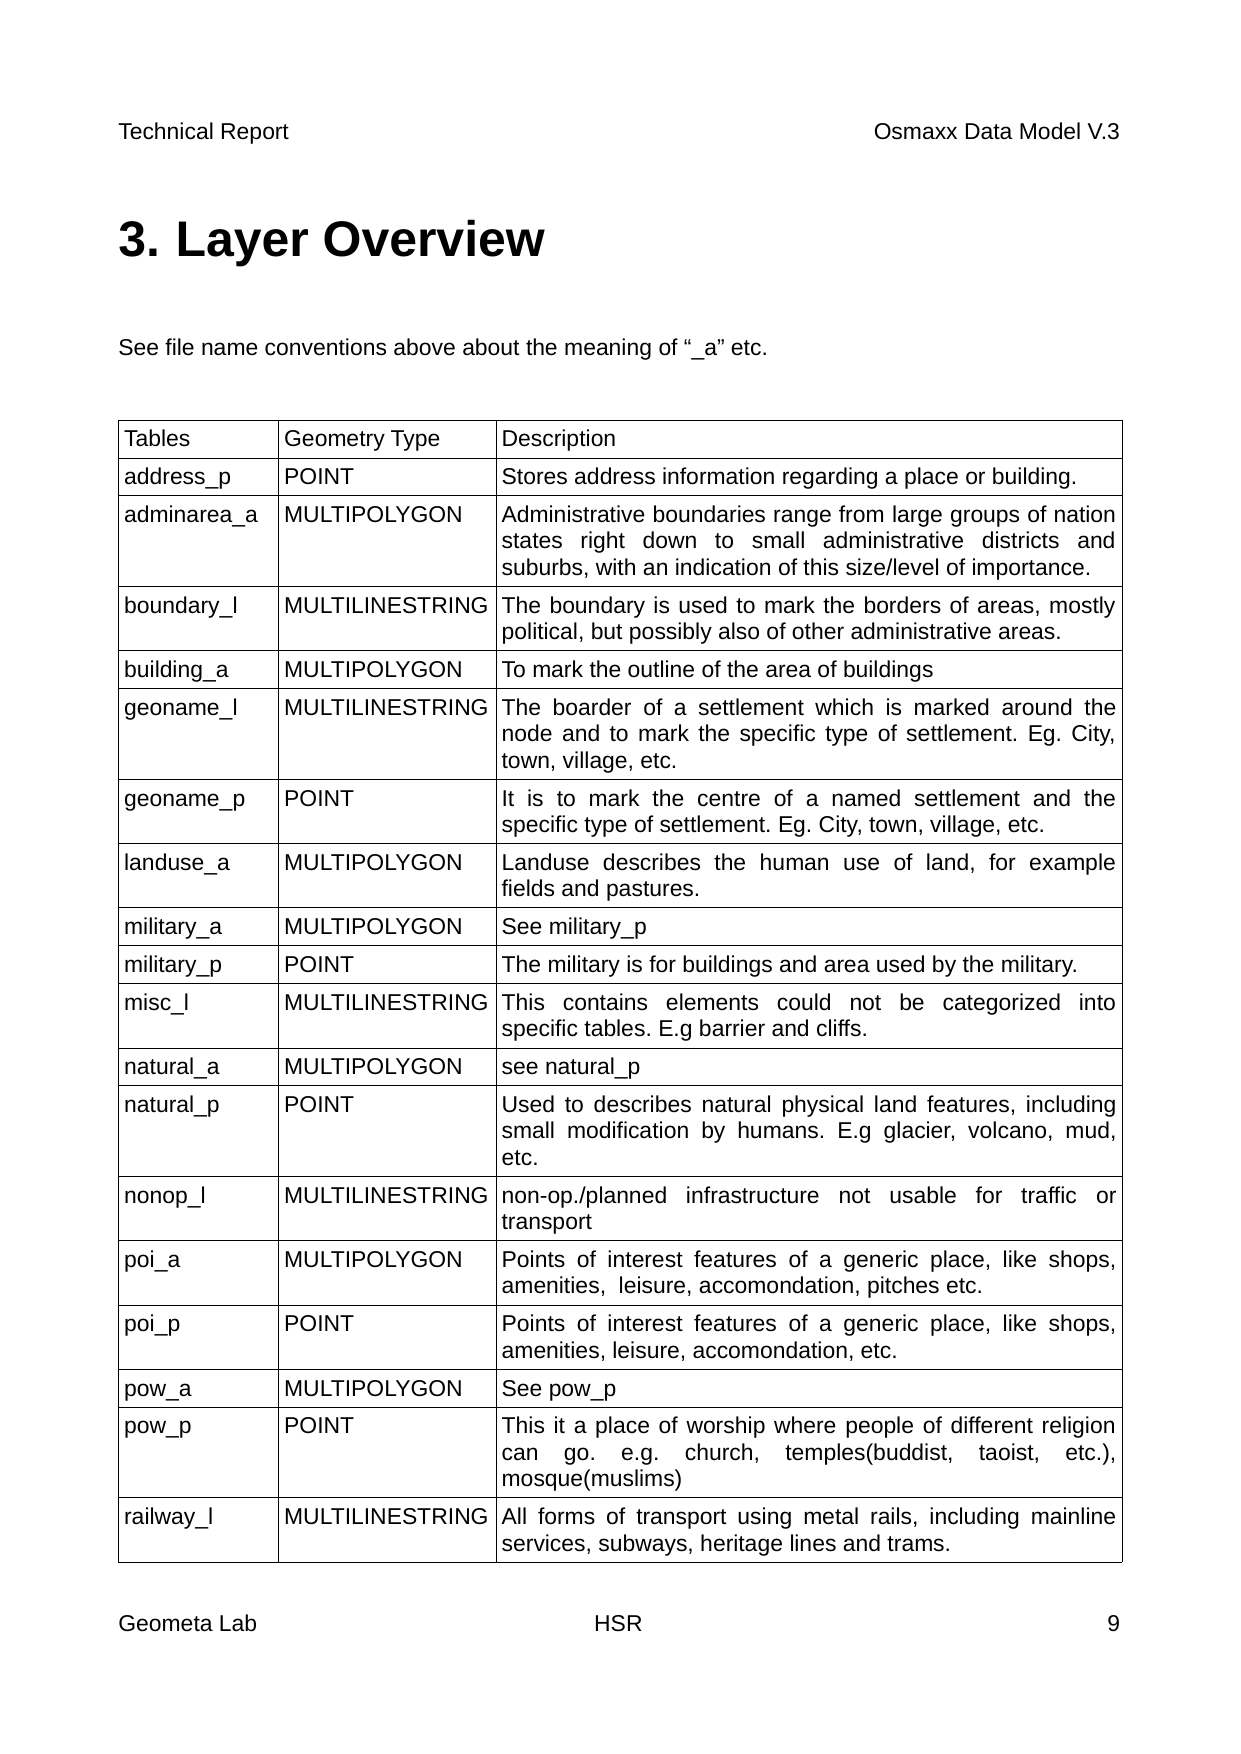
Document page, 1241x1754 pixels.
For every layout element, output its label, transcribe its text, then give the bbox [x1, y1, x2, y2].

table_cell POINT [279, 1086, 496, 1176]
subtitle Layer Overview [118, 209, 1122, 267]
table_cell MULTIPOLYGON [279, 496, 496, 586]
table_cell POINT [279, 1408, 496, 1497]
table_cell geoname_l [119, 689, 278, 779]
table_header Tables [119, 421, 278, 457]
table_cell See pow_p [497, 1370, 1122, 1407]
table_cell This it a place of worship where people of different religion can go. e.g. church, temples(buddist, taoist, etc.), mosque(muslims) [497, 1408, 1122, 1497]
table_cell POINT [279, 780, 496, 843]
table_cell POINT [279, 1306, 496, 1369]
table_cell adminarea_a [119, 496, 278, 586]
table_cell MULTIPOLYGON [279, 1370, 496, 1407]
table_cell military_p [119, 946, 278, 983]
table_cell POINT [279, 946, 496, 983]
table_cell see natural_p [497, 1049, 1122, 1085]
table_cell building_a [119, 651, 278, 688]
table_cell landuse_a [119, 844, 278, 907]
table_cell All forms of transport using metal rails, including mainline services, subways, heritage lines and trams. [497, 1498, 1122, 1562]
table_cell MULTIPOLYGON [279, 844, 496, 907]
table_cell poi_p [119, 1306, 278, 1369]
table_cell MULTILINESTRING [279, 587, 496, 650]
text See file name conventions above about the meaning of “_a” etc. [118, 325, 1122, 361]
table_cell misc_l [119, 984, 278, 1047]
table_cell boundary_l [119, 587, 278, 650]
table_cell natural_p [119, 1086, 278, 1176]
table_cell geoname_p [119, 780, 278, 843]
table_cell MULTILINESTRING [279, 1177, 496, 1240]
table_cell address_p [119, 459, 278, 495]
table_cell non-op./planned infrastructure not usable for traffic or transport [497, 1177, 1122, 1240]
table_cell Points of interest features of a generic place, like shops, amenities, leisure, accomondation, pitches etc. [497, 1241, 1122, 1304]
table_cell Administrative boundaries range from large groups of nation states right down to small administrative districts and suburbs, with an indication of this size/level of importance. [497, 496, 1122, 586]
table_cell Used to describes natural physical land features, including small modification by humans. E.g glacier, volcano, mud, etc. [497, 1086, 1122, 1176]
table_cell This contains elements could not be categorized into specific tables. E.g barrier and cliffs. [497, 984, 1122, 1047]
table_cell MULTILINESTRING [279, 984, 496, 1047]
table_cell The boarder of a settlement which is marked around the node and to mark the specific type of settlement. Eg. City, town, village, etc. [497, 689, 1122, 779]
table_cell pow_p [119, 1408, 278, 1497]
table_cell See military_p [497, 908, 1122, 945]
table_cell MULTIPOLYGON [279, 1049, 496, 1085]
table_cell The boundary is used to mark the borders of areas, mostly political, but possibly also of other administrative areas. [497, 587, 1122, 650]
table_cell military_a [119, 908, 278, 945]
table_cell It is to mark the centre of a named settlement and the specific type of settlement. Eg. City, town, village, etc. [497, 780, 1122, 843]
table_cell MULTIPOLYGON [279, 1241, 496, 1304]
table_cell pow_a [119, 1370, 278, 1407]
table_cell The military is for buildings and area used by the military. [497, 946, 1122, 983]
table_cell MULTIPOLYGON [279, 908, 496, 945]
table_header Geometry Type [279, 421, 496, 457]
table_cell Stores address information regarding a place or building. [497, 459, 1122, 495]
table_cell poi_a [119, 1241, 278, 1304]
table_cell MULTILINESTRING [279, 689, 496, 779]
table_cell Points of interest features of a generic place, like shops, amenities, leisure, accomondation, etc. [497, 1306, 1122, 1369]
table_cell Landuse describes the human use of land, for example fields and pastures. [497, 844, 1122, 907]
table_cell To mark the outline of the area of buildings [497, 651, 1122, 688]
table_cell POINT [279, 459, 496, 495]
table_cell MULTIPOLYGON [279, 651, 496, 688]
table_header Description [497, 421, 1122, 457]
table_cell MULTILINESTRING [279, 1498, 496, 1562]
table_cell natural_a [119, 1049, 278, 1085]
table_cell nonop_l [119, 1177, 278, 1240]
table_cell railway_l [119, 1498, 278, 1562]
